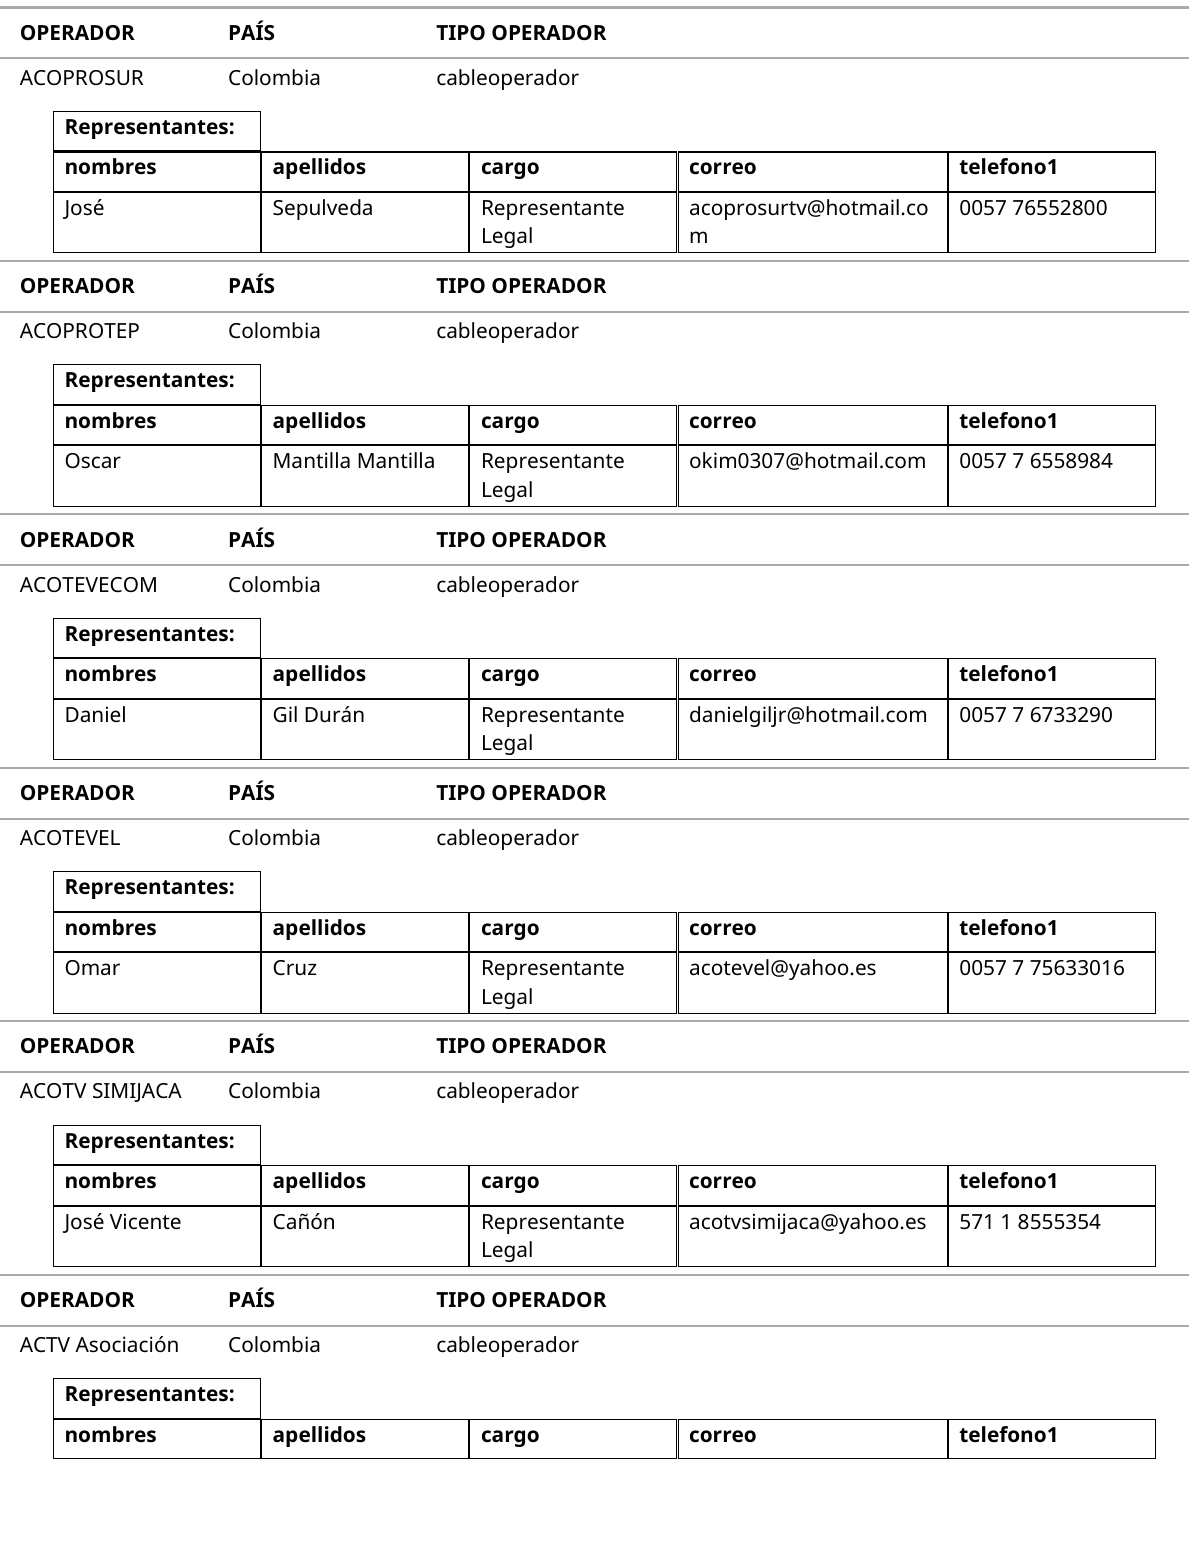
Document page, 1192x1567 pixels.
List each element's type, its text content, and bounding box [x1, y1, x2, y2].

table_cell Representantes: [54, 112, 260, 150]
table_cell Colombia [228, 1330, 436, 1371]
table_cell Colombia [228, 1077, 436, 1117]
table_cell [678, 760, 948, 767]
table_cell [1156, 1206, 1191, 1267]
table_cell [1156, 271, 1191, 312]
table_cell correo [679, 406, 947, 444]
table_cell [0, 1077, 19, 1117]
table_cell [1156, 151, 1191, 192]
table_cell [20, 1023, 53, 1032]
table_cell [678, 778, 948, 818]
table_cell Representantes: [54, 872, 260, 911]
table_cell [261, 769, 436, 778]
table_cell Colombia [228, 823, 436, 864]
table_cell [469, 516, 644, 525]
table_cell Representante Legal [470, 1207, 676, 1266]
table_cell PAÍS [228, 1285, 436, 1325]
table_cell [948, 760, 1156, 767]
table_cell Sepulveda [262, 193, 468, 252]
table_cell [1156, 658, 1191, 699]
table_cell [1156, 1276, 1191, 1285]
table_cell [644, 111, 677, 151]
table_cell [0, 1165, 19, 1206]
table_cell [948, 1330, 1156, 1371]
table_cell [261, 357, 436, 364]
table_cell [1156, 405, 1191, 445]
table_cell [678, 1023, 948, 1032]
table_cell 571 1 8555354 [949, 1207, 1155, 1266]
table_header [469, 0, 644, 6]
table_cell Colombia [228, 570, 436, 610]
table_cell [0, 1117, 19, 1125]
table_header [0, 0, 19, 6]
table_cell [678, 871, 948, 912]
table_cell [20, 111, 53, 151]
table_cell [678, 18, 948, 57]
table_cell [228, 516, 261, 525]
table_cell [0, 769, 19, 778]
table_cell [1156, 1032, 1191, 1072]
table_cell [678, 1267, 948, 1274]
table_cell [644, 507, 677, 513]
table_cell OPERADOR [20, 525, 228, 564]
table_cell [261, 516, 436, 525]
table_cell [948, 1032, 1156, 1071]
table_cell 0057 7 6558984 [949, 446, 1155, 506]
table_cell [469, 104, 644, 111]
table_cell TIPO OPERADOR [436, 271, 644, 311]
table_cell [678, 1077, 948, 1117]
table_cell [644, 570, 677, 610]
table_cell [20, 864, 53, 871]
table_cell danielgiljr@hotmail.com [679, 700, 947, 759]
table_cell [0, 364, 19, 405]
table_cell [644, 1023, 677, 1032]
table_cell [436, 1378, 469, 1419]
table_cell [0, 760, 19, 767]
table_cell [261, 1371, 436, 1378]
table_cell [644, 1117, 677, 1125]
table_cell correo [679, 153, 947, 191]
table_cell [20, 658, 53, 699]
table_cell TIPO OPERADOR [436, 525, 644, 564]
table_cell [469, 507, 644, 513]
table_cell Representantes: [54, 365, 260, 404]
table_cell telefono1 [949, 913, 1155, 951]
table_cell [0, 316, 19, 357]
table_cell [0, 9, 19, 18]
table_cell [678, 63, 948, 103]
table_cell [228, 1014, 261, 1020]
table_cell [53, 507, 228, 513]
table_cell [678, 525, 948, 564]
table_cell [1156, 1023, 1191, 1032]
table_cell [261, 871, 436, 912]
table_cell [644, 516, 677, 525]
table_cell [228, 104, 261, 111]
table_cell [436, 1267, 469, 1274]
table_cell [0, 912, 19, 952]
table_cell nombres [54, 659, 260, 698]
table_cell [261, 864, 436, 871]
table_cell [53, 516, 228, 525]
table_cell ACOPROSUR [20, 63, 228, 103]
table_cell [436, 864, 469, 871]
table_cell correo [679, 1420, 947, 1458]
table_cell [0, 1032, 19, 1071]
table_cell [644, 618, 677, 658]
table_cell [644, 1032, 677, 1071]
table_cell [644, 1077, 677, 1117]
table_cell [436, 364, 469, 405]
table_cell [0, 864, 19, 871]
table_cell [0, 104, 19, 111]
table_cell telefono1 [949, 1420, 1155, 1458]
table_cell [469, 871, 644, 912]
table_cell [1156, 610, 1191, 618]
table_cell cargo [470, 406, 676, 444]
table_cell [1156, 357, 1191, 364]
table_cell correo [679, 913, 947, 951]
table_cell Mantilla Mantilla [262, 446, 468, 506]
table_cell [469, 1014, 644, 1020]
table_cell Gil Durán [262, 700, 468, 759]
table_cell [1156, 445, 1191, 507]
table_cell [644, 864, 677, 871]
table_cell [644, 63, 677, 103]
table_cell [678, 357, 948, 364]
table_cell [678, 263, 948, 271]
table_cell [53, 610, 228, 618]
table_cell cargo [470, 1166, 676, 1205]
table_cell [1156, 364, 1191, 405]
table_cell cargo [470, 153, 676, 191]
table_cell [678, 111, 948, 151]
table_cell [20, 516, 53, 525]
table_cell [644, 769, 677, 778]
table_cell [1156, 18, 1191, 58]
table_cell [261, 104, 436, 111]
table_cell [948, 769, 1156, 778]
table_cell [20, 507, 53, 513]
table_cell 0057 7 6733290 [949, 700, 1155, 759]
table_cell [20, 610, 53, 618]
table_cell [469, 263, 644, 271]
table_cell 0057 7 75633016 [949, 953, 1155, 1013]
table_cell [436, 1125, 469, 1165]
table_cell [678, 254, 948, 260]
table_cell OPERADOR [20, 778, 228, 818]
table_cell [228, 769, 261, 778]
table_cell PAÍS [228, 1032, 436, 1071]
table_cell [228, 1117, 261, 1125]
table_cell [1156, 1371, 1191, 1378]
table_cell [0, 63, 19, 103]
table_cell [228, 1371, 261, 1378]
table_cell ACTV Asociación [20, 1330, 228, 1371]
table_cell [1156, 254, 1191, 261]
table_cell [644, 610, 677, 618]
table_cell [469, 1125, 644, 1165]
table_cell [469, 357, 644, 364]
table_cell [261, 618, 436, 658]
table_header [436, 0, 469, 6]
table_cell [678, 1330, 948, 1371]
table_cell [0, 507, 19, 513]
table_cell [228, 9, 261, 18]
table_cell [678, 1371, 948, 1378]
table_cell acoprosurtv@hotmail.com [679, 193, 947, 252]
table_cell [469, 364, 644, 405]
table_cell [1156, 1165, 1191, 1206]
table_cell [678, 316, 948, 357]
table_cell [469, 769, 644, 778]
table_cell [644, 18, 677, 57]
table_cell [1156, 769, 1191, 778]
table_cell [948, 1125, 1156, 1165]
table_cell [948, 263, 1156, 271]
table_cell [0, 263, 19, 271]
table_cell [228, 1276, 261, 1285]
table_cell [678, 1276, 948, 1285]
table_cell [0, 111, 19, 151]
table_cell [228, 254, 261, 260]
table_cell [20, 912, 53, 952]
table_cell [948, 63, 1156, 103]
table_cell [53, 1276, 228, 1285]
table_cell [948, 1371, 1156, 1378]
table_cell cableoperador [436, 823, 644, 864]
table_cell [1156, 507, 1191, 514]
table_cell cargo [470, 1420, 676, 1458]
table_cell [20, 1165, 53, 1206]
table_cell [20, 1117, 53, 1125]
table_cell [436, 618, 469, 658]
table_cell [436, 610, 469, 618]
table_cell [0, 1014, 19, 1020]
table_cell [1156, 1330, 1191, 1371]
table_cell [261, 760, 436, 767]
table_cell [1156, 263, 1191, 271]
table_cell [0, 516, 19, 525]
table_cell [678, 1014, 948, 1020]
table_cell [20, 952, 53, 1014]
table_cell nombres [54, 153, 260, 191]
table_cell [436, 1117, 469, 1125]
table_cell [678, 1378, 948, 1419]
table_cell [1156, 192, 1191, 253]
table_cell [644, 1378, 677, 1419]
table_cell Representante Legal [470, 193, 676, 252]
table_cell cableoperador [436, 1330, 644, 1371]
table_cell [1156, 912, 1191, 952]
table_cell Representantes: [54, 1379, 260, 1418]
table_cell [678, 769, 948, 778]
table_cell [678, 9, 948, 18]
table_cell [1156, 952, 1191, 1014]
table_cell [948, 1267, 1156, 1274]
table_cell [948, 1276, 1156, 1285]
table_cell okim0307@hotmail.com [679, 446, 947, 506]
table_cell [1156, 316, 1191, 357]
table_cell [20, 1378, 53, 1419]
table_cell nombres [54, 1166, 260, 1205]
table_cell cableoperador [436, 570, 644, 610]
table_header [53, 0, 228, 6]
table_cell [678, 271, 948, 311]
table_cell 0057 76552800 [949, 193, 1155, 252]
table_cell [644, 364, 677, 405]
table_cell [948, 864, 1156, 871]
table_cell ACOTEVECOM [20, 570, 228, 610]
table_cell [53, 1014, 228, 1020]
table_cell [948, 871, 1156, 912]
table_cell [0, 192, 19, 253]
table_cell correo [679, 659, 947, 698]
table_cell Representante Legal [470, 446, 676, 506]
table_cell [261, 1014, 436, 1020]
table_cell [1156, 570, 1191, 610]
table_header [1156, 0, 1191, 7]
table_cell [948, 357, 1156, 364]
table_cell [53, 769, 228, 778]
table_cell [644, 1276, 677, 1285]
table_header [261, 0, 436, 6]
table_cell [1156, 9, 1191, 18]
table_cell [20, 104, 53, 111]
table_cell [678, 507, 948, 513]
table_cell [948, 104, 1156, 111]
table_cell OPERADOR [20, 1032, 228, 1071]
table_cell PAÍS [228, 271, 436, 311]
table_cell Colombia [228, 63, 436, 103]
table_cell [0, 1125, 19, 1165]
table_cell Daniel [54, 700, 260, 759]
table_cell [678, 1125, 948, 1165]
table_cell [1156, 1285, 1191, 1326]
table_cell [469, 760, 644, 767]
table_cell [644, 357, 677, 364]
table_cell [1156, 1014, 1191, 1021]
table_cell [20, 871, 53, 912]
table_cell [678, 570, 948, 610]
table_cell [261, 1125, 436, 1165]
table_cell [948, 778, 1156, 818]
table_cell [678, 610, 948, 618]
table_cell [678, 618, 948, 658]
table_cell [0, 1330, 19, 1371]
table_cell [20, 1276, 53, 1285]
table_cell [644, 1014, 677, 1020]
table_cell apellidos [262, 913, 468, 951]
table_cell [948, 271, 1156, 311]
table_cell [0, 1419, 19, 1459]
table_cell [53, 1371, 228, 1378]
table_cell [948, 610, 1156, 618]
table_cell [436, 516, 469, 525]
table_cell telefono1 [949, 406, 1155, 444]
table_cell [20, 151, 53, 192]
table_cell [20, 760, 53, 767]
table_cell ACOTEVEL [20, 823, 228, 864]
table_cell apellidos [262, 1420, 468, 1458]
table_cell [0, 570, 19, 610]
table_cell [644, 263, 677, 271]
table_cell Omar [54, 953, 260, 1013]
table_cell [0, 1276, 19, 1285]
table_header [20, 0, 53, 6]
table_cell [20, 445, 53, 507]
table_cell [1156, 111, 1191, 151]
table_cell [436, 104, 469, 111]
table_header [948, 0, 1156, 6]
table_cell [53, 9, 228, 18]
table_cell cableoperador [436, 316, 644, 357]
table_cell [1156, 63, 1191, 103]
table_cell [644, 271, 677, 311]
table_cell [261, 610, 436, 618]
table_cell apellidos [262, 406, 468, 444]
table_cell [436, 760, 469, 767]
table_cell [436, 1023, 469, 1032]
table_cell [948, 507, 1156, 513]
table_cell [436, 1014, 469, 1020]
table_cell [20, 1014, 53, 1020]
table_cell [261, 111, 436, 151]
table_cell [1156, 1077, 1191, 1117]
table_cell [948, 1285, 1156, 1325]
table_cell telefono1 [949, 659, 1155, 698]
table_cell telefono1 [949, 153, 1155, 191]
table_cell [20, 618, 53, 658]
table_cell [948, 18, 1156, 57]
table_cell [0, 357, 19, 364]
table_cell [678, 1032, 948, 1071]
table_cell [469, 610, 644, 618]
table_cell OPERADOR [20, 271, 228, 311]
table_cell [469, 618, 644, 658]
table_cell [0, 658, 19, 699]
table_cell Representantes: [54, 619, 260, 657]
table_cell [436, 111, 469, 151]
table_cell [20, 1206, 53, 1267]
table_cell [469, 1378, 644, 1419]
table_cell Cañón [262, 1207, 468, 1266]
table_cell [1156, 823, 1191, 864]
table_cell [436, 9, 469, 18]
table_cell [0, 778, 19, 818]
table_cell [20, 192, 53, 253]
table_cell [948, 516, 1156, 525]
table_cell apellidos [262, 659, 468, 698]
table_cell [469, 1117, 644, 1125]
table_cell [644, 823, 677, 864]
table_cell [644, 316, 677, 357]
table_cell [228, 357, 261, 364]
table_cell [644, 778, 677, 818]
table_cell [20, 364, 53, 405]
table_cell cargo [470, 659, 676, 698]
table_cell apellidos [262, 153, 468, 191]
table_cell [261, 1267, 436, 1274]
table_cell [1156, 864, 1191, 871]
table_cell [948, 1077, 1156, 1117]
table_cell ACOPROTEP [20, 316, 228, 357]
table_cell José [54, 193, 260, 252]
table_cell [20, 357, 53, 364]
table_cell [948, 364, 1156, 405]
table_cell [0, 699, 19, 760]
table_cell Cruz [262, 953, 468, 1013]
table_cell [436, 769, 469, 778]
table_cell [53, 864, 228, 871]
table_cell [644, 1267, 677, 1274]
table_cell Colombia [228, 316, 436, 357]
table_cell apellidos [262, 1166, 468, 1205]
table_cell [678, 823, 948, 864]
table_cell [678, 364, 948, 405]
table_cell [53, 104, 228, 111]
table_cell [644, 1330, 677, 1371]
table_cell ACOTV SIMIJACA [20, 1077, 228, 1117]
table_cell [20, 254, 53, 260]
table_cell PAÍS [228, 18, 436, 57]
table_header [678, 0, 948, 6]
table_cell José Vicente [54, 1207, 260, 1266]
table_cell [0, 1267, 19, 1274]
table_cell [948, 9, 1156, 18]
table_cell [678, 1117, 948, 1125]
table_cell [0, 952, 19, 1014]
table_cell [678, 104, 948, 111]
table_cell acotevel@yahoo.es [679, 953, 947, 1013]
table_cell [0, 525, 19, 564]
table_cell [644, 760, 677, 767]
table_cell [228, 507, 261, 513]
table_cell [0, 1285, 19, 1325]
table_cell telefono1 [949, 1166, 1155, 1205]
table_cell [0, 823, 19, 864]
table_cell [1156, 871, 1191, 912]
table_cell [0, 405, 19, 445]
table_cell TIPO OPERADOR [436, 1285, 644, 1325]
table_cell [261, 1117, 436, 1125]
table_cell [1156, 778, 1191, 819]
table_cell Oscar [54, 446, 260, 506]
table_cell [20, 1267, 53, 1274]
table_cell [436, 1371, 469, 1378]
table_cell [53, 357, 228, 364]
table_cell [644, 254, 677, 260]
table_cell [1156, 699, 1191, 760]
table_cell [948, 618, 1156, 658]
table_cell [53, 1117, 228, 1125]
table_cell OPERADOR [20, 18, 228, 57]
table_cell [1156, 1117, 1191, 1125]
table_cell [436, 871, 469, 912]
table_cell [469, 1276, 644, 1285]
table_cell [0, 1206, 19, 1267]
table_cell [1156, 104, 1191, 111]
table_cell nombres [54, 406, 260, 444]
table_cell [644, 1371, 677, 1378]
table_cell [261, 263, 436, 271]
table_cell [0, 445, 19, 507]
table_cell [228, 610, 261, 618]
table_cell [20, 1419, 53, 1459]
table_cell Representantes: [54, 1126, 260, 1164]
table_cell [1156, 525, 1191, 565]
table_cell [469, 1371, 644, 1378]
table_cell [0, 610, 19, 618]
table_cell [678, 516, 948, 525]
table_cell nombres [54, 1420, 260, 1458]
table_cell [20, 699, 53, 760]
table_cell [948, 570, 1156, 610]
table_cell [53, 254, 228, 260]
table_cell [0, 1023, 19, 1032]
table_cell TIPO OPERADOR [436, 1032, 644, 1071]
table_cell [644, 1285, 677, 1325]
table_cell [436, 357, 469, 364]
table_cell [1156, 1125, 1191, 1165]
table_cell [20, 9, 53, 18]
table_cell [261, 9, 436, 18]
table_header [228, 0, 261, 6]
table_cell [20, 1371, 53, 1378]
table_cell [1156, 618, 1191, 658]
table_cell nombres [54, 913, 260, 951]
table_cell cableoperador [436, 63, 644, 103]
table_cell [0, 1371, 19, 1378]
table_cell [644, 104, 677, 111]
table_cell TIPO OPERADOR [436, 778, 644, 818]
table_cell [53, 1023, 228, 1032]
table_cell [469, 1267, 644, 1274]
table_cell [20, 263, 53, 271]
table_cell [261, 364, 436, 405]
table_cell [261, 507, 436, 513]
table_cell [469, 864, 644, 871]
table_cell [678, 1285, 948, 1325]
table_cell [948, 1014, 1156, 1020]
table_cell [0, 871, 19, 912]
table_cell [0, 271, 19, 311]
table_cell [20, 1125, 53, 1165]
table_cell [228, 864, 261, 871]
table_cell [53, 1267, 228, 1274]
table_cell [948, 1117, 1156, 1125]
table_cell acotvsimijaca@yahoo.es [679, 1207, 947, 1266]
table_cell [644, 525, 677, 564]
table_cell [469, 1023, 644, 1032]
table_cell [948, 254, 1156, 260]
table_cell [469, 111, 644, 151]
table_cell [20, 769, 53, 778]
table_cell [948, 316, 1156, 357]
table_cell [948, 823, 1156, 864]
table_cell [0, 151, 19, 192]
table_cell [469, 9, 644, 18]
table_cell [1156, 1419, 1191, 1459]
table_cell [678, 864, 948, 871]
table_cell PAÍS [228, 525, 436, 564]
table_cell [261, 254, 436, 260]
table_cell cargo [470, 913, 676, 951]
table_cell [644, 871, 677, 912]
table_cell [1156, 1267, 1191, 1275]
table_cell [1156, 760, 1191, 768]
table_header [644, 0, 677, 6]
table_cell [644, 9, 677, 18]
table_cell [261, 1276, 436, 1285]
table_cell [436, 1276, 469, 1285]
table_cell [948, 1023, 1156, 1032]
table_cell [1156, 516, 1191, 525]
table_cell OPERADOR [20, 1285, 228, 1325]
table_cell [436, 263, 469, 271]
table_cell [1156, 1378, 1191, 1419]
table_cell PAÍS [228, 778, 436, 818]
table_cell [53, 263, 228, 271]
table_cell [228, 1267, 261, 1274]
table_cell [261, 1023, 436, 1032]
table_cell [948, 111, 1156, 151]
table_cell correo [679, 1166, 947, 1205]
table_cell Representante Legal [470, 700, 676, 759]
table_cell [0, 254, 19, 260]
table_cell [0, 618, 19, 658]
table_cell [469, 254, 644, 260]
table_cell [228, 263, 261, 271]
table_cell [436, 507, 469, 513]
table_cell Representante Legal [470, 953, 676, 1013]
table_cell [644, 1125, 677, 1165]
table_cell [0, 18, 19, 57]
table_cell [53, 760, 228, 767]
table_cell [948, 525, 1156, 564]
table_cell [261, 1378, 436, 1419]
table_cell [20, 405, 53, 445]
table_cell cableoperador [436, 1077, 644, 1117]
table_cell [228, 760, 261, 767]
table_cell [948, 1378, 1156, 1419]
table_cell [436, 254, 469, 260]
table_cell [228, 1023, 261, 1032]
table_cell [0, 1378, 19, 1419]
table_cell TIPO OPERADOR [436, 18, 644, 57]
